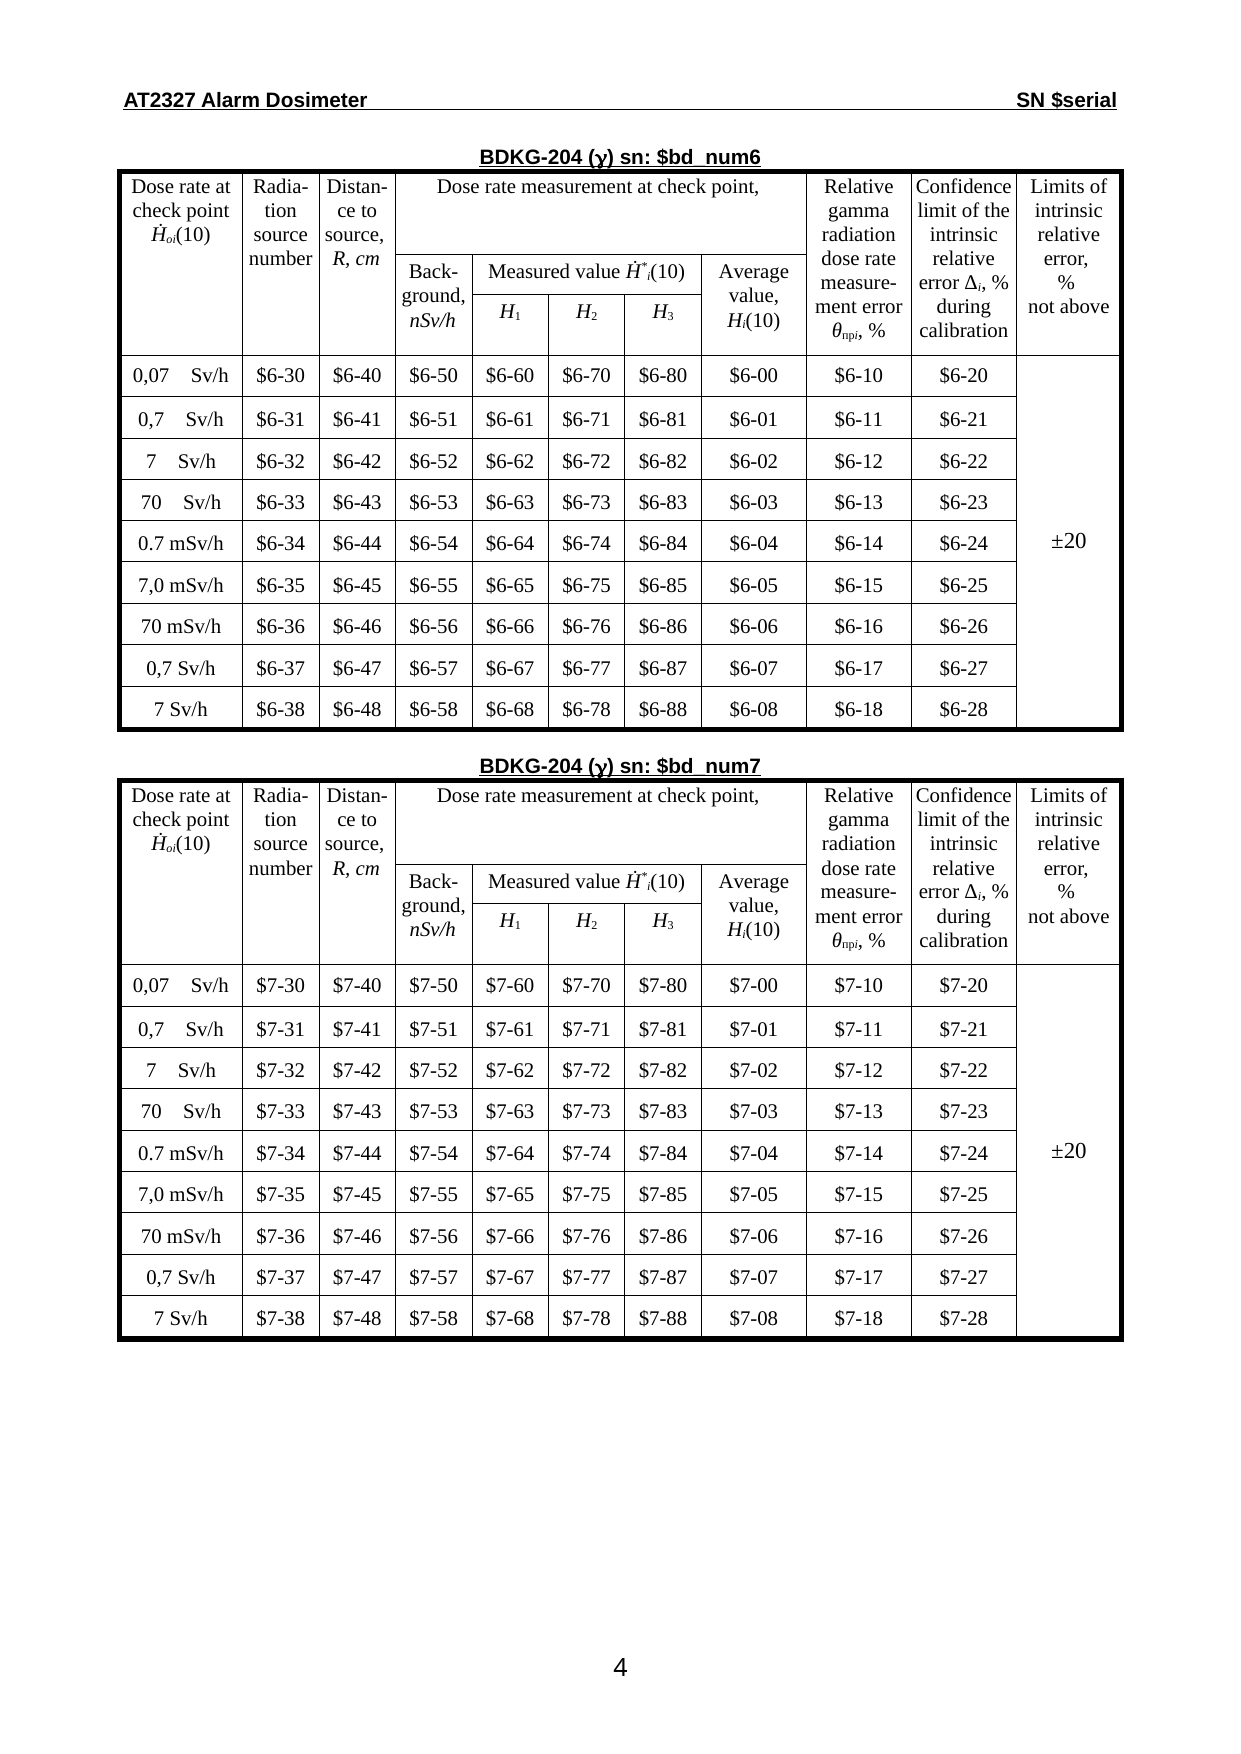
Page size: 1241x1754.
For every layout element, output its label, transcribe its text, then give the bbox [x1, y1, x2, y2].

table_header BDKG-204 () sn: $bd_num7 [119, 732, 1121, 778]
table_cell $6-55 [396, 562, 472, 603]
table_cell 70 Sv/h [122, 1089, 242, 1129]
table_cell $6-62 [473, 439, 548, 479]
table_cell Back-ground, nSv/h [396, 255, 472, 355]
table_cell H2 [549, 295, 624, 355]
table_cell ±20 [1017, 965, 1119, 1336]
table_cell $6-64 [473, 521, 548, 561]
table_cell 7 Sv/h [122, 1296, 242, 1336]
table_cell $6-31 [243, 397, 319, 437]
table_cell $6-67 [473, 645, 548, 686]
table_cell $6-16 [807, 604, 911, 644]
table_cell Confidence limit of the intrinsic relative error Δi, % during calibration [912, 174, 1016, 355]
table_cell $7-74 [549, 1131, 624, 1171]
table_cell $7-04 [702, 1131, 806, 1171]
table_cell $6-41 [320, 397, 395, 437]
table_cell $7-48 [320, 1296, 395, 1336]
table_cell $7-25 [912, 1172, 1016, 1212]
table_cell $7-42 [320, 1048, 395, 1088]
table_cell $7-11 [807, 1007, 911, 1047]
table_cell $7-60 [473, 965, 548, 1006]
table_cell $7-76 [549, 1213, 624, 1254]
table_cell 7 Sv/h [122, 1048, 242, 1088]
table_cell $7-02 [702, 1048, 806, 1088]
table_cell H1 [473, 295, 548, 355]
table_cell $6-70 [549, 356, 624, 396]
table_cell $6-28 [912, 687, 1016, 727]
table_cell Confidence limit of the intrinsic relative error Δi, % during calibration [912, 783, 1016, 964]
table_cell $6-74 [549, 521, 624, 561]
table_cell $6-61 [473, 397, 548, 437]
table_cell $7-55 [396, 1172, 472, 1212]
table_cell $6-18 [807, 687, 911, 727]
table_cell $6-83 [625, 480, 701, 520]
table_cell H2 [549, 904, 624, 964]
table_cell $6-35 [243, 562, 319, 603]
table_cell $6-20 [912, 356, 1016, 396]
table_cell $6-26 [912, 604, 1016, 644]
table_cell $6-15 [807, 562, 911, 603]
table_cell 0,07 Sv/h [122, 356, 242, 396]
table_cell $7-37 [243, 1255, 319, 1295]
table_cell $6-47 [320, 645, 395, 686]
table_cell $6-50 [396, 356, 472, 396]
table_cell $7-88 [625, 1296, 701, 1336]
table_cell $7-17 [807, 1255, 911, 1295]
table_cell $6-77 [549, 645, 624, 686]
table_cell 0.7 mSv/h [122, 1131, 242, 1171]
table_cell $6-81 [625, 397, 701, 437]
table_cell Distan-ce to source, R, сm [320, 783, 395, 964]
table_cell $6-33 [243, 480, 319, 520]
table_cell 70 mSv/h [122, 1213, 242, 1254]
table_cell $7-14 [807, 1131, 911, 1171]
table_cell $6-57 [396, 645, 472, 686]
table_cell $7-71 [549, 1007, 624, 1047]
table_cell $7-07 [702, 1255, 806, 1295]
table_cell $7-82 [625, 1048, 701, 1088]
table_cell $6-87 [625, 645, 701, 686]
table_cell $7-81 [625, 1007, 701, 1047]
table_cell $6-32 [243, 439, 319, 479]
table_cell $7-50 [396, 965, 472, 1006]
table_cell $6-03 [702, 480, 806, 520]
table_cell $7-57 [396, 1255, 472, 1295]
table_cell $7-64 [473, 1131, 548, 1171]
table_cell $6-36 [243, 604, 319, 644]
table_cell 70 mSv/h [122, 604, 242, 644]
table_cell $6-37 [243, 645, 319, 686]
table_cell $6-78 [549, 687, 624, 727]
table_cell $6-63 [473, 480, 548, 520]
table_cell $7-51 [396, 1007, 472, 1047]
table_cell $6-82 [625, 439, 701, 479]
table_cell $7-13 [807, 1089, 911, 1129]
table_cell $6-80 [625, 356, 701, 396]
table_cell $7-38 [243, 1296, 319, 1336]
table_cell $7-27 [912, 1255, 1016, 1295]
table_cell 70 Sv/h [122, 480, 242, 520]
table_cell $6-53 [396, 480, 472, 520]
table_cell $7-06 [702, 1213, 806, 1254]
table_cell $7-75 [549, 1172, 624, 1212]
table_cell $6-00 [702, 356, 806, 396]
table_cell $6-11 [807, 397, 911, 437]
table_cell $7-86 [625, 1213, 701, 1254]
table_cell $7-66 [473, 1213, 548, 1254]
table_cell $7-26 [912, 1213, 1016, 1254]
table_cell $6-52 [396, 439, 472, 479]
table_cell $6-88 [625, 687, 701, 727]
table_cell $6-75 [549, 562, 624, 603]
table_cell H3 [625, 904, 701, 964]
table_cell $7-80 [625, 965, 701, 1006]
table_cell $7-78 [549, 1296, 624, 1336]
table_cell $7-15 [807, 1172, 911, 1212]
table_cell Measured value Ḣ*i(10) [473, 255, 701, 294]
table_cell $7-77 [549, 1255, 624, 1295]
table_cell $7-53 [396, 1089, 472, 1129]
table_cell $6-24 [912, 521, 1016, 561]
table_cell Dose rate at check point Ḣoi(10) [122, 783, 242, 964]
table_cell $7-34 [243, 1131, 319, 1171]
table_cell $7-35 [243, 1172, 319, 1212]
table_cell 0.7 mSv/h [122, 521, 242, 561]
table_cell $6-30 [243, 356, 319, 396]
table_cell $6-71 [549, 397, 624, 437]
table_cell 7,0 mSv/h [122, 562, 242, 603]
table_cell $6-84 [625, 521, 701, 561]
table_cell H1 [473, 904, 548, 964]
table_cell $6-27 [912, 645, 1016, 686]
table_cell 7,0 mSv/h [122, 1172, 242, 1212]
table_cell Dose rate at check point Ḣoi(10) [122, 174, 242, 355]
table_cell $7-24 [912, 1131, 1016, 1171]
table_cell $7-28 [912, 1296, 1016, 1336]
table_cell Limits of intrinsic relative error, % not above [1017, 174, 1119, 355]
table_cell $6-04 [702, 521, 806, 561]
table_cell $7-18 [807, 1296, 911, 1336]
table_cell $7-46 [320, 1213, 395, 1254]
table_cell $6-58 [396, 687, 472, 727]
table_cell $6-21 [912, 397, 1016, 437]
table_cell $7-47 [320, 1255, 395, 1295]
table_cell Measured value Ḣ*i(10) [473, 865, 701, 903]
table_cell 0,7 Sv/h [122, 1007, 242, 1047]
table_cell 7 Sv/h [122, 687, 242, 727]
table_cell $7-56 [396, 1213, 472, 1254]
table_cell $6-44 [320, 521, 395, 561]
table_cell $6-85 [625, 562, 701, 603]
table_cell $6-72 [549, 439, 624, 479]
table_cell $7-23 [912, 1089, 1016, 1129]
table_cell $6-06 [702, 604, 806, 644]
table_cell 0,07 Sv/h [122, 965, 242, 1006]
table_cell $7-87 [625, 1255, 701, 1295]
table_cell $6-73 [549, 480, 624, 520]
table_cell $7-08 [702, 1296, 806, 1336]
table_cell $7-20 [912, 965, 1016, 1006]
table_cell $7-16 [807, 1213, 911, 1254]
table_cell Dose rate measurement at check point, [396, 783, 806, 864]
table_cell $6-43 [320, 480, 395, 520]
table_cell $6-48 [320, 687, 395, 727]
table_cell $6-42 [320, 439, 395, 479]
table_cell $7-58 [396, 1296, 472, 1336]
table_cell $6-86 [625, 604, 701, 644]
table_cell 0,7 Sv/h [122, 645, 242, 686]
table_cell $6-23 [912, 480, 1016, 520]
table_cell $7-83 [625, 1089, 701, 1129]
table_cell $7-84 [625, 1131, 701, 1171]
table_cell Distan-ce to source, R, сm [320, 174, 395, 355]
table_cell $7-63 [473, 1089, 548, 1129]
table_cell $7-61 [473, 1007, 548, 1047]
table_cell $6-56 [396, 604, 472, 644]
table_cell $7-41 [320, 1007, 395, 1047]
table_cell $7-65 [473, 1172, 548, 1212]
table_cell Radia-tion source number [243, 174, 319, 355]
table_cell $7-62 [473, 1048, 548, 1088]
table_cell $6-66 [473, 604, 548, 644]
table_cell Average value, Hi(10) [702, 255, 806, 355]
table_cell Radia-tion source number [243, 783, 319, 964]
table_cell $7-72 [549, 1048, 624, 1088]
table_cell $6-51 [396, 397, 472, 437]
table_cell $6-38 [243, 687, 319, 727]
table_cell H3 [625, 295, 701, 355]
table_cell $7-33 [243, 1089, 319, 1129]
table_cell $7-70 [549, 965, 624, 1006]
table_cell $6-45 [320, 562, 395, 603]
table_cell $6-22 [912, 439, 1016, 479]
table_cell 0,7 Sv/h [122, 1255, 242, 1295]
table_cell $7-03 [702, 1089, 806, 1129]
table_cell $7-68 [473, 1296, 548, 1336]
table_cell Limits of intrinsic relative error, % not above [1017, 783, 1119, 964]
table_cell ±20 [1017, 356, 1119, 727]
table_cell $7-10 [807, 965, 911, 1006]
table_cell Average value, Hi(10) [702, 865, 806, 964]
table_cell $7-12 [807, 1048, 911, 1088]
table_cell $6-07 [702, 645, 806, 686]
table_cell $6-68 [473, 687, 548, 727]
table_cell $6-46 [320, 604, 395, 644]
table_cell $7-40 [320, 965, 395, 1006]
table_cell $7-45 [320, 1172, 395, 1212]
table_cell $6-05 [702, 562, 806, 603]
table_cell $6-25 [912, 562, 1016, 603]
table_cell $6-01 [702, 397, 806, 437]
table_cell $7-32 [243, 1048, 319, 1088]
table_cell $7-85 [625, 1172, 701, 1212]
table_cell $6-10 [807, 356, 911, 396]
table_cell $7-00 [702, 965, 806, 1006]
table_cell $7-54 [396, 1131, 472, 1171]
table_cell $6-13 [807, 480, 911, 520]
table_cell 0,7 Sv/h [122, 397, 242, 437]
table_cell $6-08 [702, 687, 806, 727]
table_cell Relative gamma radiation dose rate measure-ment error θпрi, % [807, 174, 911, 355]
table_cell $6-02 [702, 439, 806, 479]
table_cell $6-17 [807, 645, 911, 686]
table_cell Back-ground, nSv/h [396, 865, 472, 964]
table_cell $6-12 [807, 439, 911, 479]
table_cell Dose rate measurement at check point, [396, 174, 806, 254]
table_cell $7-22 [912, 1048, 1016, 1088]
table_cell $7-05 [702, 1172, 806, 1212]
table_cell $6-40 [320, 356, 395, 396]
table_cell $6-76 [549, 604, 624, 644]
table_cell $7-21 [912, 1007, 1016, 1047]
table_cell $7-52 [396, 1048, 472, 1088]
table_cell $7-43 [320, 1089, 395, 1129]
table_cell $6-34 [243, 521, 319, 561]
table_cell $7-01 [702, 1007, 806, 1047]
table_cell 7 Sv/h [122, 439, 242, 479]
table_cell $7-44 [320, 1131, 395, 1171]
table_header BDKG-204 () sn: $bd_num6 [119, 123, 1121, 168]
table_cell $7-31 [243, 1007, 319, 1047]
table_cell $6-60 [473, 356, 548, 396]
table_cell $6-14 [807, 521, 911, 561]
table_cell $6-54 [396, 521, 472, 561]
table_cell $7-30 [243, 965, 319, 1006]
table_cell $6-65 [473, 562, 548, 603]
table_cell $7-36 [243, 1213, 319, 1254]
table_cell $7-67 [473, 1255, 548, 1295]
table_cell Relative gamma radiation dose rate measure-ment error θпрi, % [807, 783, 911, 964]
table_cell $7-73 [549, 1089, 624, 1129]
